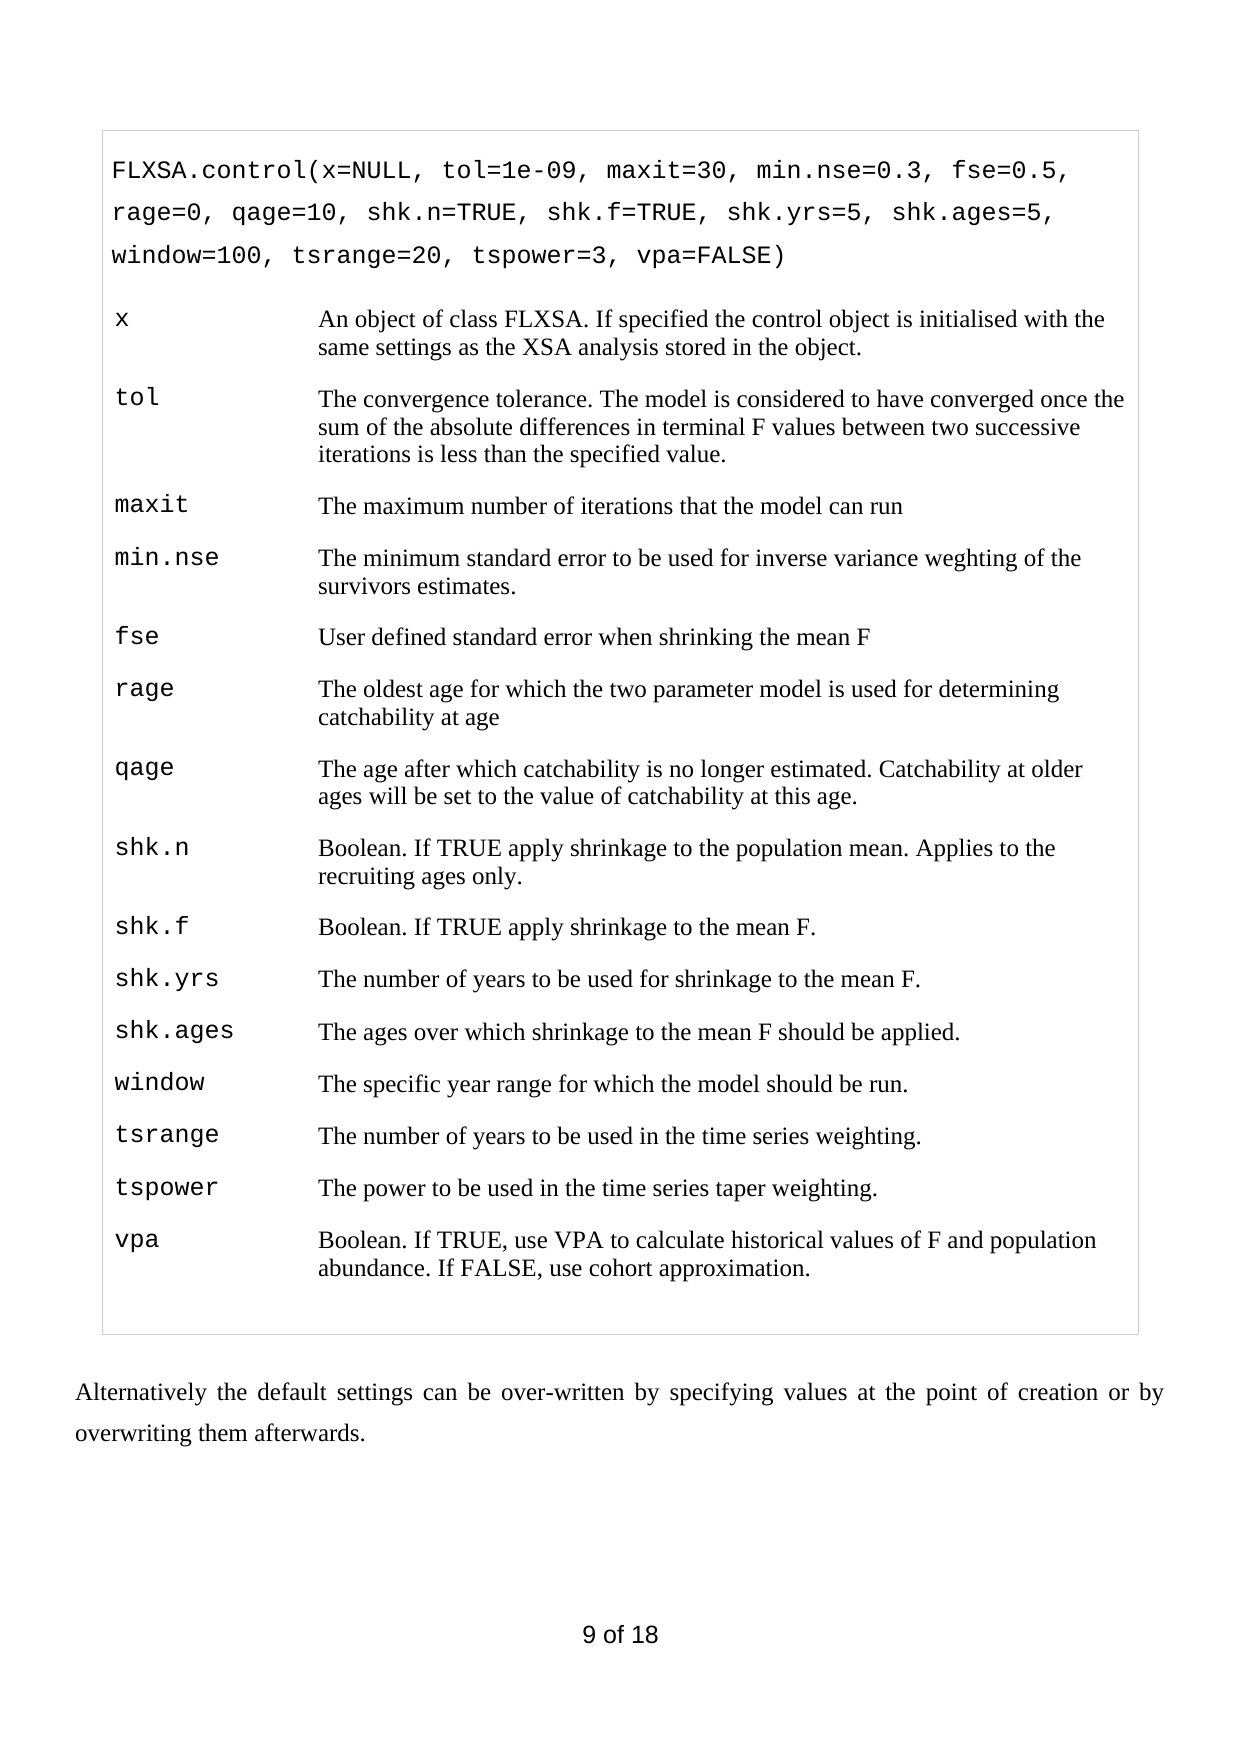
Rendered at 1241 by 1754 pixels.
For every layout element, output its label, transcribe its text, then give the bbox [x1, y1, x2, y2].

text Alternatively the default settings can be over-written by specifying values at the point of creation or by overwriting them afterwards. [75, 118, 1166, 1447]
table_cell shk.yrs [111, 945, 315, 997]
table_cell The age after which catchability is no longer estimated. Catchability at older ages will be set to the value of catchability at this age. [315, 734, 1129, 813]
table_cell shk.n [111, 813, 315, 892]
table_cell rage [111, 655, 315, 734]
table_cell The ages over which shrinkage to the mean F should be applied. [315, 997, 1129, 1049]
table_cell The convergence tolerance. The model is considered to have converged once the sum of the absolute differences in terminal F values between two successive iterations is less than the specified value. [315, 364, 1129, 471]
table_cell window [111, 1049, 315, 1101]
table_cell min.nse [111, 523, 315, 602]
table_cell Boolean. If TRUE apply shrinkage to the population mean. Applies to the recruiting ages only. [315, 813, 1129, 892]
table_cell The oldest age for which the two parameter model is used for determining catchability at age [315, 655, 1129, 734]
table_cell The maximum number of iterations that the model can run [315, 471, 1129, 523]
table_cell shk.f [111, 893, 315, 944]
table_cell The power to be used in the time series taper weighting. [315, 1153, 1129, 1206]
table_cell maxit [111, 471, 315, 523]
text FLXSA.control(x=NULL, tol=1e-09, maxit=30, min.nse=0.3, fse=0.5, rage=0, qage=10, shk.n=TRUE, shk.f=TRUE, shk.yrs=5, shk.ages=5, window=100, tsrange=20, tspower=3, vpa=FALSE) [111, 157, 1129, 271]
table_cell tspower [111, 1153, 315, 1206]
table_cell fse [111, 603, 315, 654]
table_cell The minimum standard error to be used for inverse variance weghting of the survivors estimates. [315, 523, 1129, 602]
table_cell User defined standard error when shrinking the mean F [315, 603, 1129, 654]
table_cell The number of years to be used for shrinkage to the mean F. [315, 945, 1129, 997]
table_cell qage [111, 734, 315, 813]
table_cell tsrange [111, 1101, 315, 1153]
table_header An object of class FLXSA. If specified the control object is initialised with the same settings as the XSA analysis stored in the object. [315, 285, 1129, 364]
table_cell shk.ages [111, 997, 315, 1049]
table_cell vpa [111, 1206, 315, 1285]
table_cell tol [111, 364, 315, 471]
table_cell Boolean. If TRUE apply shrinkage to the mean F. [315, 893, 1129, 944]
table_header x [111, 285, 315, 364]
table_cell The specific year range for which the model should be run. [315, 1049, 1129, 1101]
table_cell The number of years to be used in the time series weighting. [315, 1101, 1129, 1153]
table_cell Boolean. If TRUE, use VPA to calculate historical values of F and population abundance. If FALSE, use cohort approximation. [315, 1206, 1129, 1285]
